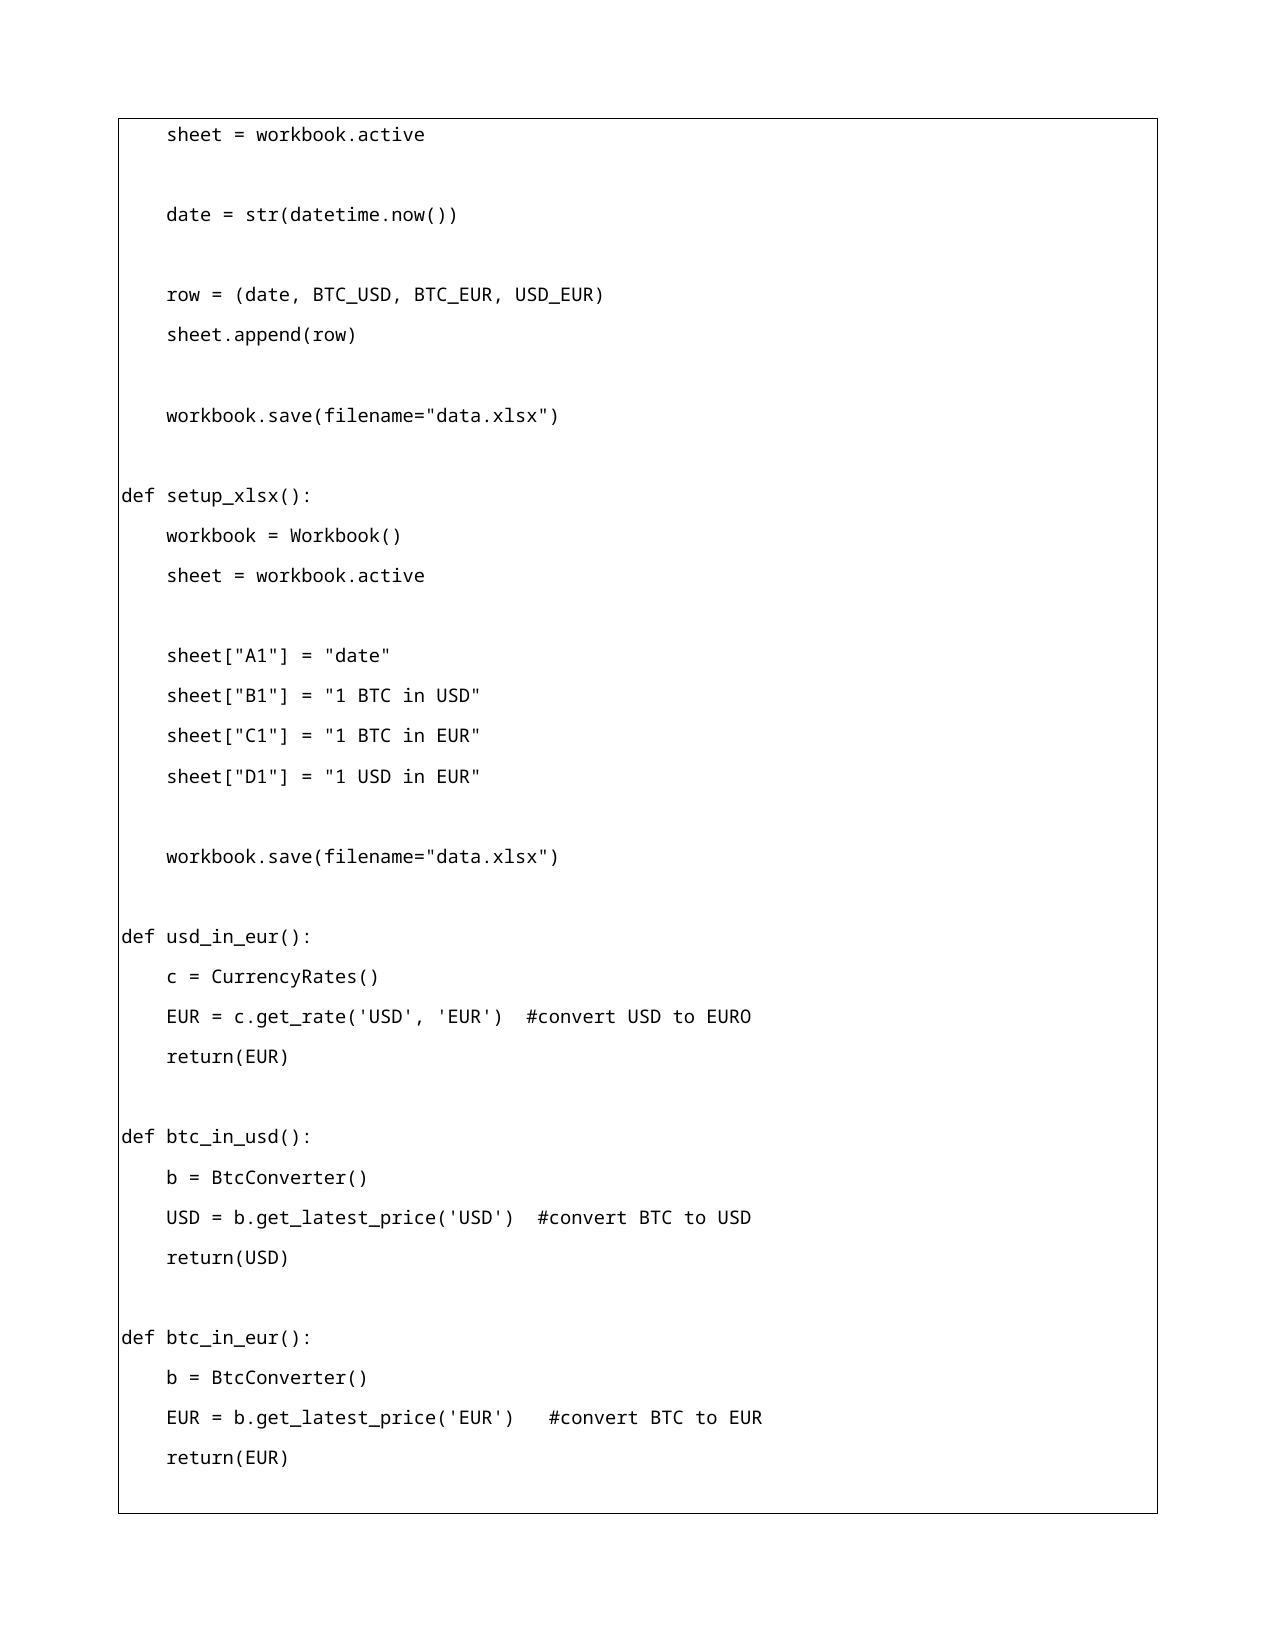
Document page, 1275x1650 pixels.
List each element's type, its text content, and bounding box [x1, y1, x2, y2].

text USD = b.get_latest_price('USD') #convert BTC to USD [119, 1201, 1157, 1229]
text def btc_in_usd(): [119, 1121, 1157, 1149]
text workbook.save(filename="data.xlsx") [119, 840, 1157, 869]
text workbook = Workbook() [119, 519, 1157, 548]
text EUR = c.get_rate('USD', 'EUR') #convert USD to EURO [119, 1000, 1157, 1029]
text date = str(datetime.now()) [119, 198, 1157, 227]
text def usd_in_eur(): [119, 920, 1157, 949]
text sheet["D1"] = "1 USD in EUR" [119, 760, 1157, 788]
text row = (date, BTC_USD, BTC_EUR, USD_EUR) [119, 278, 1157, 307]
text b = BtcConverter() [119, 1361, 1157, 1390]
text sheet["C1"] = "1 BTC in EUR" [119, 720, 1157, 748]
text def setup_xlsx(): [119, 479, 1157, 508]
text def btc_in_eur(): [119, 1321, 1157, 1350]
text workbook.save(filename="data.xlsx") [119, 399, 1157, 427]
text return(EUR) [119, 1041, 1157, 1069]
text sheet["A1"] = "date" [119, 639, 1157, 668]
text sheet = workbook.active [119, 119, 1157, 147]
text sheet = workbook.active [119, 559, 1157, 588]
text return(EUR) [119, 1442, 1157, 1470]
text EUR = b.get_latest_price('EUR') #convert BTC to EUR [119, 1401, 1157, 1430]
text sheet.append(row) [119, 319, 1157, 347]
text sheet["B1"] = "1 BTC in USD" [119, 679, 1157, 708]
text b = BtcConverter() [119, 1161, 1157, 1189]
text return(USD) [119, 1241, 1157, 1270]
text c = CurrencyRates() [119, 960, 1157, 989]
